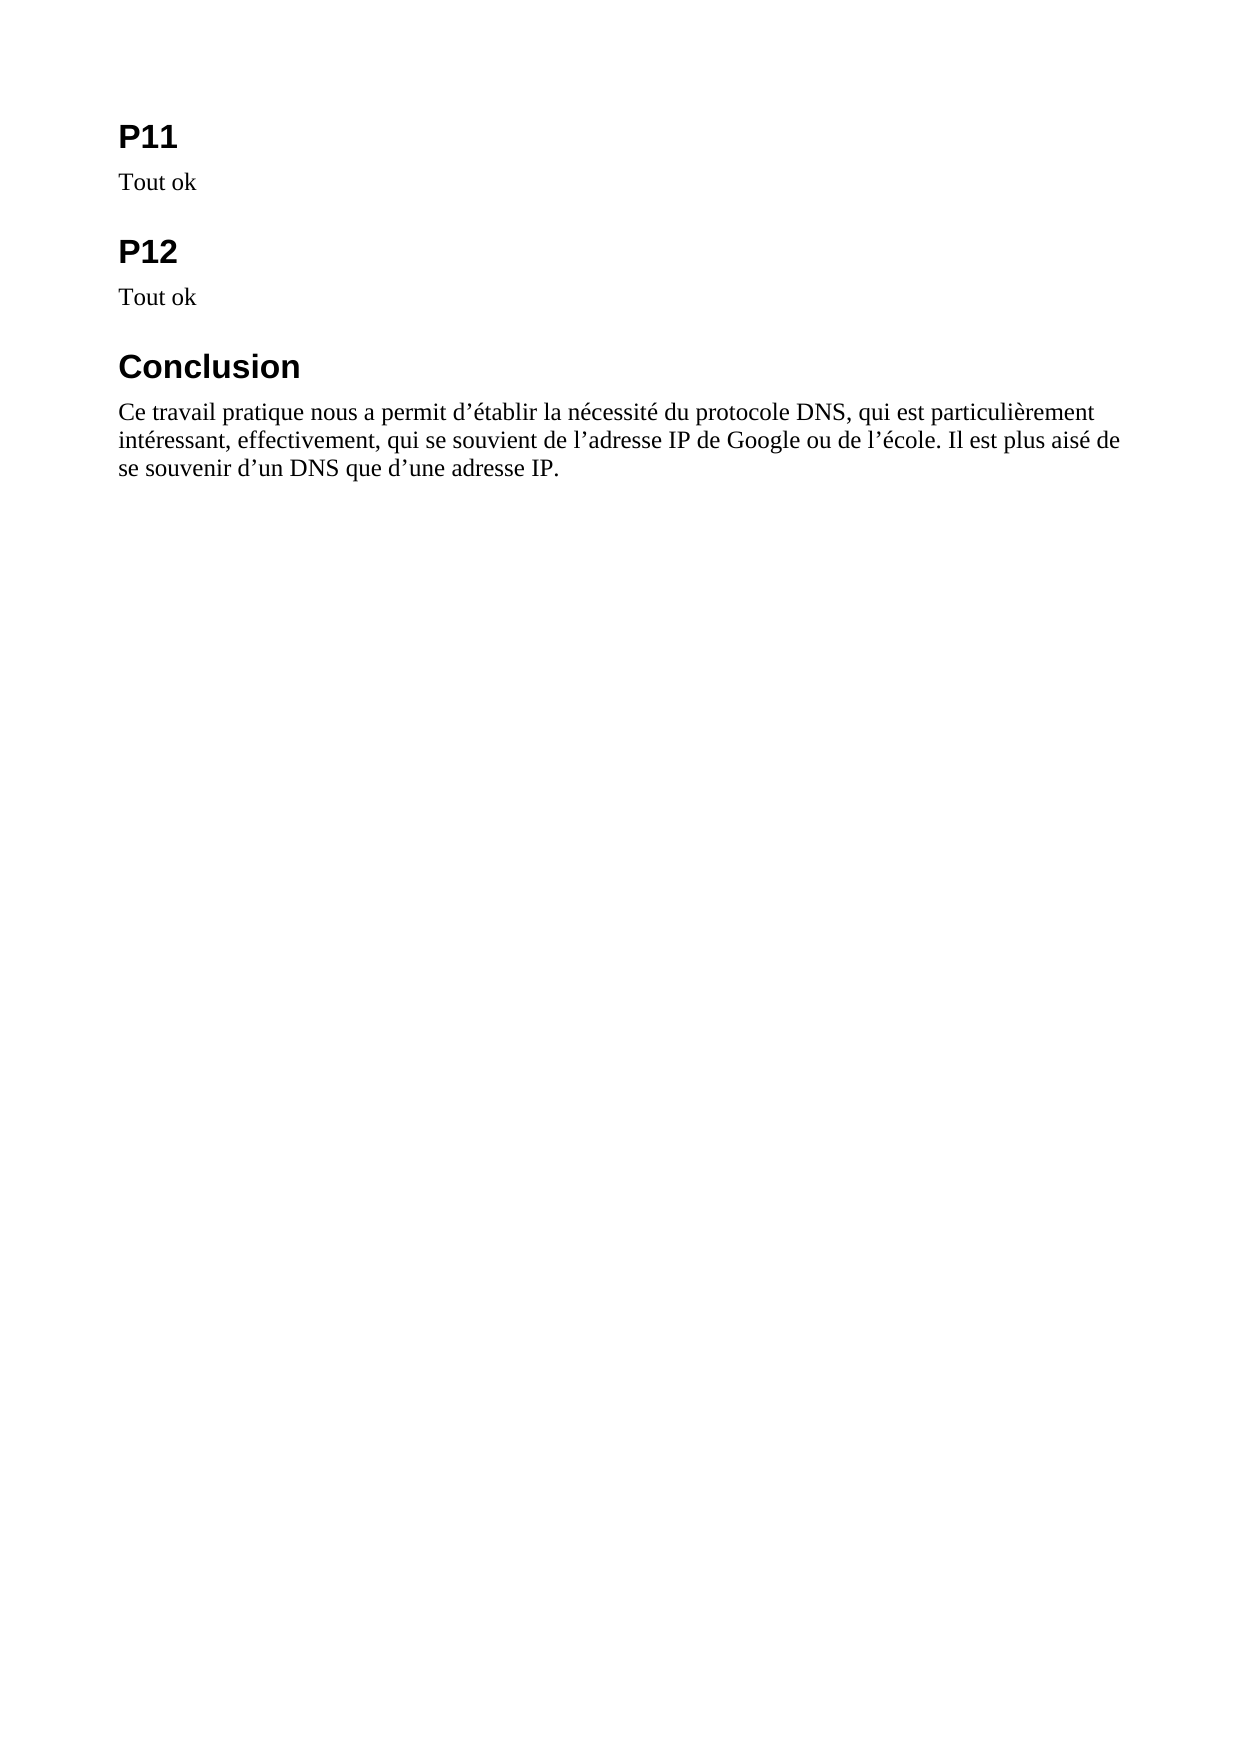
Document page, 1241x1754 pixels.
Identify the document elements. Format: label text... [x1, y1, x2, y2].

text Tout ok [118, 168, 1122, 196]
subtitle Conclusion [118, 348, 1122, 386]
subtitle P12 [118, 233, 1122, 271]
text Ce travail pratique nous a permit d’établir la nécessité du protocole DNS, qui est particulièrement intéressant, effectivement, qui se souvient de l’adresse IP de Google ou de l’école. Il est plus aisé de se souvenir d’un DNS que d’une adresse IP. [118, 398, 1122, 482]
text Tout ok [118, 283, 1122, 311]
subtitle P11 [118, 118, 1122, 156]
